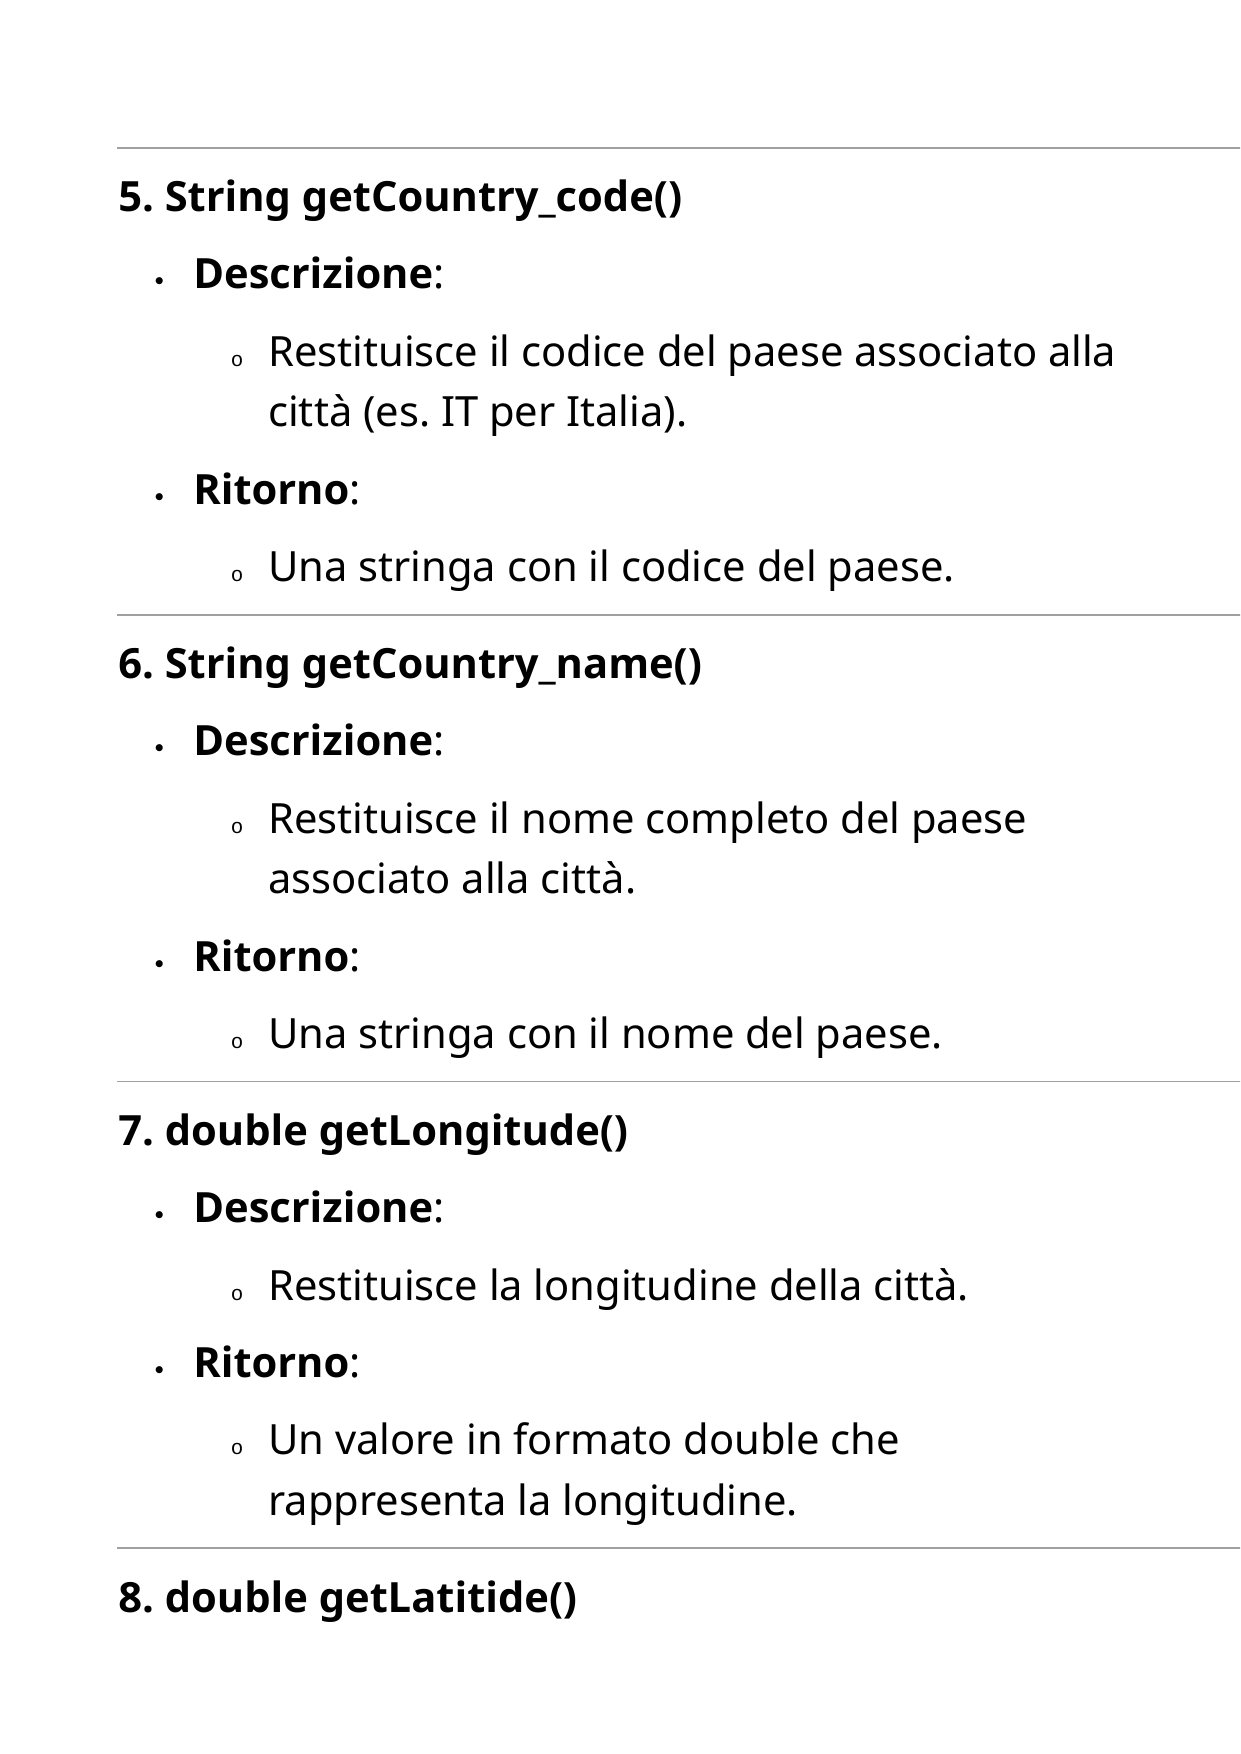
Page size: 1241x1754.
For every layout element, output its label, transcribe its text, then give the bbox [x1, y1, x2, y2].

list Restituisce il nome completo del paese associato alla città. [231, 788, 1122, 906]
list Ritorno: [156, 1333, 1122, 1389]
list Descrizione: [156, 711, 1122, 768]
list Descrizione: [156, 244, 1122, 301]
list Ritorno: [156, 460, 1122, 516]
text 6. String getCountry_name() [118, 634, 1122, 690]
text 8. double getLatitide() [118, 1567, 1122, 1624]
text 7. double getLongitude() [118, 1101, 1122, 1157]
list Descrizione: [156, 1178, 1122, 1235]
list Un valore in formato double che rappresenta la longitudine. [231, 1410, 1122, 1528]
list Restituisce la longitudine della città. [231, 1255, 1122, 1312]
text 5. String getCountry_code() [118, 167, 1122, 223]
list Una stringa con il nome del paese. [231, 1004, 1122, 1061]
list Restituisce il codice del paese associato alla città (es. IT per Italia). [231, 322, 1122, 439]
list Una stringa con il codice del paese. [231, 537, 1122, 594]
list Ritorno: [156, 927, 1122, 983]
